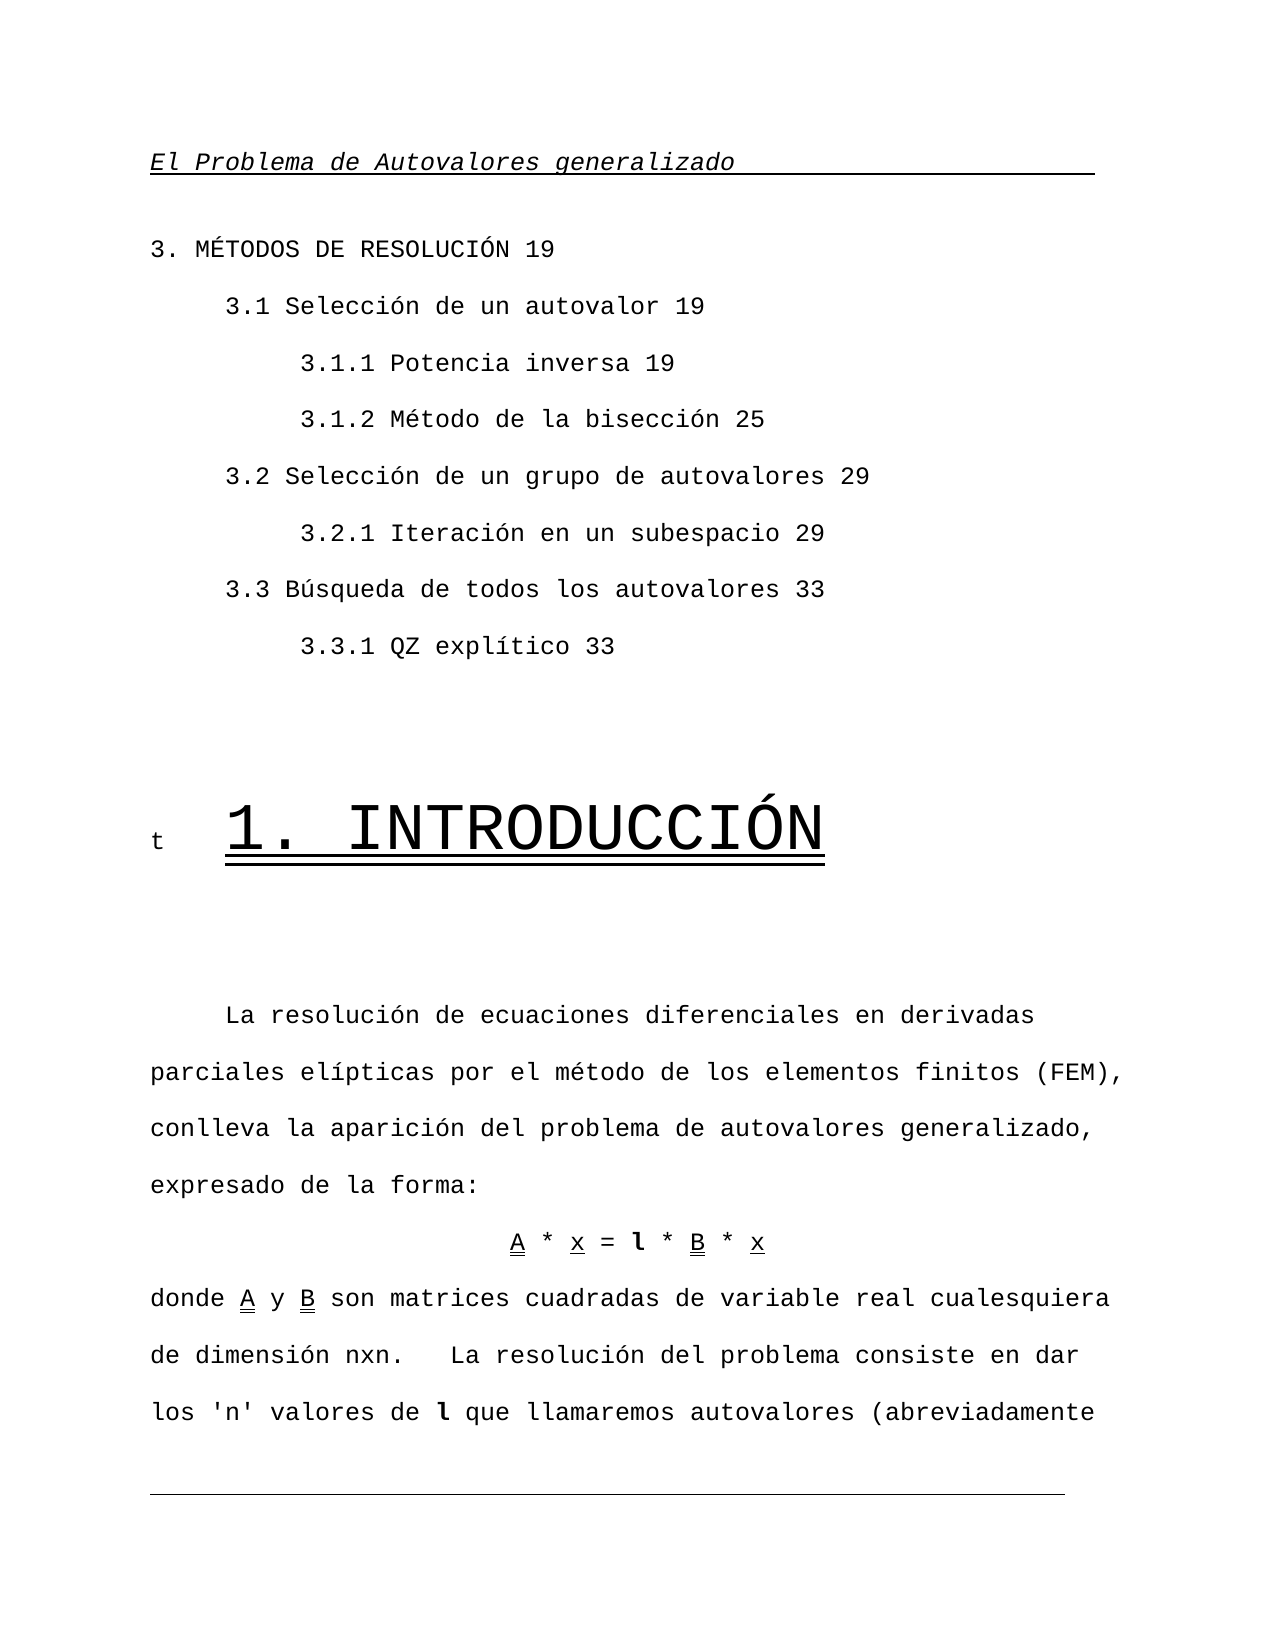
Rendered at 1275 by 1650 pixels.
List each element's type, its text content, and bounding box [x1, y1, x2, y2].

text donde A y B son matrices cuadradas de variable real cualesquiera de dimensión nxn. La resolución del problema consiste en dar los 'n' valores de l que llamaremos autovalores (abreviadamente [150, 1286, 1125, 1428]
text t 1. INTRODUCCIÓN [150, 690, 1125, 870]
text A * x = l * B * x [150, 1229, 1125, 1258]
text 3.1.1 Potencia inversa 19 [300, 350, 1050, 379]
text 3.2.1 Iteración en un subespacio 29 [300, 520, 1050, 549]
text 3.2 Selección de un grupo de autovalores 29 [225, 464, 1050, 492]
text 3. MÉTODOS DE RESOLUCIÓN 19 [150, 237, 1050, 265]
text 3.3 Búsqueda de todos los autovalores 33 [225, 577, 1050, 605]
text 3.1.2 Método de la bisección 25 [300, 407, 1050, 435]
text 3.1 Selección de un autovalor 19 [225, 294, 1050, 322]
text La resolución de ecuaciones diferenciales en derivadas parciales elípticas por el método de los elementos finitos (FEM), conlleva la aparición del problema de autovalores generalizado, expresado de la forma: [150, 1003, 1125, 1201]
text 3.3.1 QZ explítico 33 [300, 634, 1050, 662]
